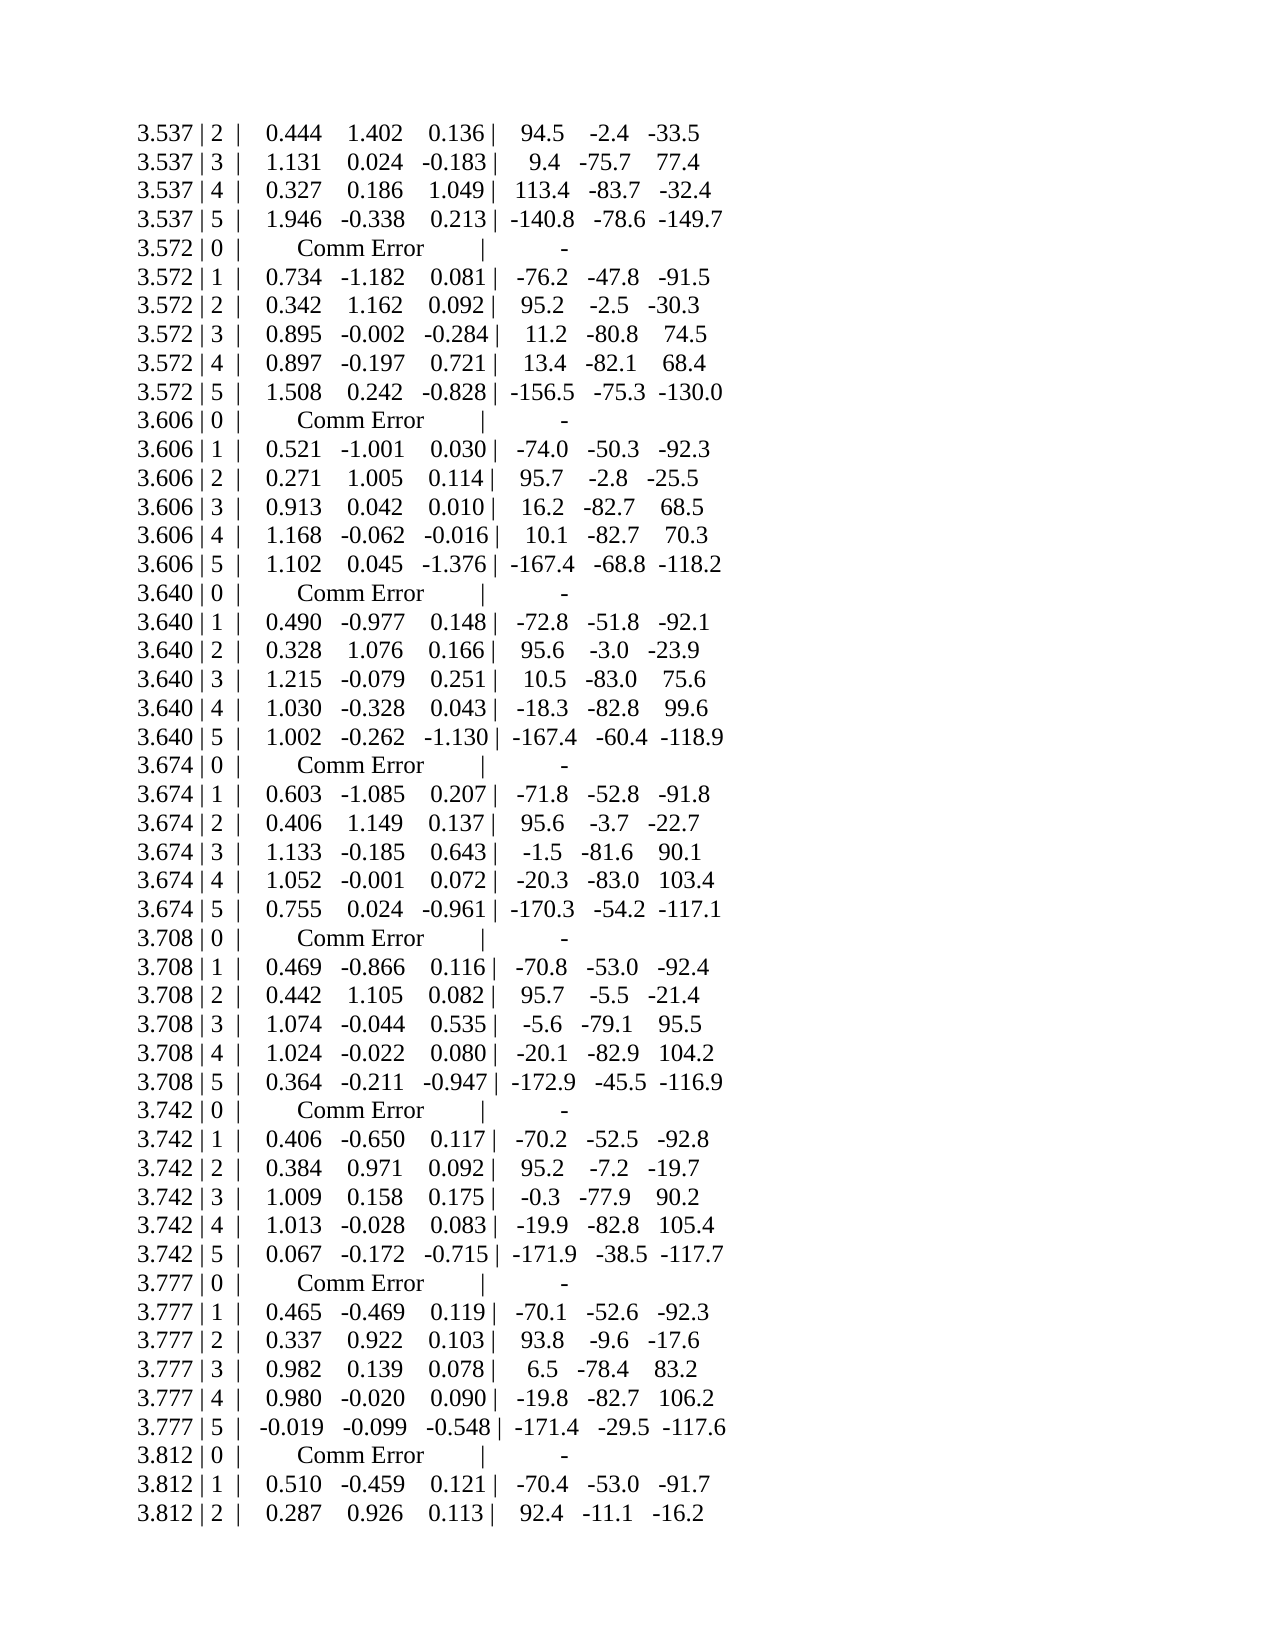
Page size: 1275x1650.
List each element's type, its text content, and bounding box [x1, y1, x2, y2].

text 3.777 | 0 | Comm Error | - [118, 1268, 1157, 1297]
text 3.812 | 2 | 0.287 0.926 0.113 | 92.4 -11.1 -16.2 [118, 1498, 1157, 1527]
text 3.640 | 1 | 0.490 -0.977 0.148 | -72.8 -51.8 -92.1 [118, 607, 1157, 636]
text 3.708 | 0 | Comm Error | - [118, 923, 1157, 952]
text 3.606 | 4 | 1.168 -0.062 -0.016 | 10.1 -82.7 70.3 [118, 521, 1157, 549]
text 3.606 | 3 | 0.913 0.042 0.010 | 16.2 -82.7 68.5 [118, 492, 1157, 521]
text 3.572 | 0 | Comm Error | - [118, 233, 1157, 262]
text 3.640 | 4 | 1.030 -0.328 0.043 | -18.3 -82.8 99.6 [118, 693, 1157, 722]
text 3.777 | 3 | 0.982 0.139 0.078 | 6.5 -78.4 83.2 [118, 1354, 1157, 1383]
text 3.812 | 1 | 0.510 -0.459 0.121 | -70.4 -53.0 -91.7 [118, 1469, 1157, 1498]
text 3.708 | 2 | 0.442 1.105 0.082 | 95.7 -5.5 -21.4 [118, 981, 1157, 1009]
text 3.537 | 4 | 0.327 0.186 1.049 | 113.4 -83.7 -32.4 [118, 176, 1157, 204]
text 3.606 | 1 | 0.521 -1.001 0.030 | -74.0 -50.3 -92.3 [118, 434, 1157, 463]
text 3.742 | 1 | 0.406 -0.650 0.117 | -70.2 -52.5 -92.8 [118, 1124, 1157, 1153]
text 3.708 | 4 | 1.024 -0.022 0.080 | -20.1 -82.9 104.2 [118, 1038, 1157, 1067]
text 3.572 | 5 | 1.508 0.242 -0.828 | -156.5 -75.3 -130.0 [118, 377, 1157, 406]
text 3.572 | 2 | 0.342 1.162 0.092 | 95.2 -2.5 -30.3 [118, 291, 1157, 319]
text 3.777 | 5 | -0.019 -0.099 -0.548 | -171.4 -29.5 -117.6 [118, 1412, 1157, 1441]
text 3.708 | 1 | 0.469 -0.866 0.116 | -70.8 -53.0 -92.4 [118, 952, 1157, 981]
text 3.537 | 5 | 1.946 -0.338 0.213 | -140.8 -78.6 -149.7 [118, 204, 1157, 233]
text 3.640 | 5 | 1.002 -0.262 -1.130 | -167.4 -60.4 -118.9 [118, 722, 1157, 751]
text 3.572 | 3 | 0.895 -0.002 -0.284 | 11.2 -80.8 74.5 [118, 319, 1157, 348]
text 3.640 | 0 | Comm Error | - [118, 578, 1157, 607]
text 3.777 | 4 | 0.980 -0.020 0.090 | -19.8 -82.7 106.2 [118, 1383, 1157, 1412]
text 3.640 | 2 | 0.328 1.076 0.166 | 95.6 -3.0 -23.9 [118, 636, 1157, 664]
text 3.537 | 3 | 1.131 0.024 -0.183 | 9.4 -75.7 77.4 [118, 147, 1157, 176]
text 3.708 | 5 | 0.364 -0.211 -0.947 | -172.9 -45.5 -116.9 [118, 1067, 1157, 1096]
text 3.777 | 1 | 0.465 -0.469 0.119 | -70.1 -52.6 -92.3 [118, 1297, 1157, 1326]
text 3.742 | 2 | 0.384 0.971 0.092 | 95.2 -7.2 -19.7 [118, 1153, 1157, 1182]
text 3.674 | 3 | 1.133 -0.185 0.643 | -1.5 -81.6 90.1 [118, 837, 1157, 866]
text 3.674 | 0 | Comm Error | - [118, 751, 1157, 779]
text 3.708 | 3 | 1.074 -0.044 0.535 | -5.6 -79.1 95.5 [118, 1009, 1157, 1038]
text 3.777 | 2 | 0.337 0.922 0.103 | 93.8 -9.6 -17.6 [118, 1326, 1157, 1354]
text 3.606 | 0 | Comm Error | - [118, 406, 1157, 434]
text 3.742 | 4 | 1.013 -0.028 0.083 | -19.9 -82.8 105.4 [118, 1211, 1157, 1239]
text 3.812 | 0 | Comm Error | - [118, 1441, 1157, 1469]
text 3.742 | 0 | Comm Error | - [118, 1096, 1157, 1124]
text 3.572 | 4 | 0.897 -0.197 0.721 | 13.4 -82.1 68.4 [118, 348, 1157, 377]
text 3.537 | 2 | 0.444 1.402 0.136 | 94.5 -2.4 -33.5 [118, 118, 1157, 147]
text 3.606 | 2 | 0.271 1.005 0.114 | 95.7 -2.8 -25.5 [118, 463, 1157, 492]
text 3.674 | 1 | 0.603 -1.085 0.207 | -71.8 -52.8 -91.8 [118, 779, 1157, 808]
text 3.606 | 5 | 1.102 0.045 -1.376 | -167.4 -68.8 -118.2 [118, 549, 1157, 578]
text 3.674 | 2 | 0.406 1.149 0.137 | 95.6 -3.7 -22.7 [118, 808, 1157, 837]
text 3.742 | 3 | 1.009 0.158 0.175 | -0.3 -77.9 90.2 [118, 1182, 1157, 1211]
text 3.742 | 5 | 0.067 -0.172 -0.715 | -171.9 -38.5 -117.7 [118, 1239, 1157, 1268]
text 3.674 | 4 | 1.052 -0.001 0.072 | -20.3 -83.0 103.4 [118, 866, 1157, 894]
text 3.674 | 5 | 0.755 0.024 -0.961 | -170.3 -54.2 -117.1 [118, 894, 1157, 923]
text 3.640 | 3 | 1.215 -0.079 0.251 | 10.5 -83.0 75.6 [118, 664, 1157, 693]
text 3.572 | 1 | 0.734 -1.182 0.081 | -76.2 -47.8 -91.5 [118, 262, 1157, 291]
